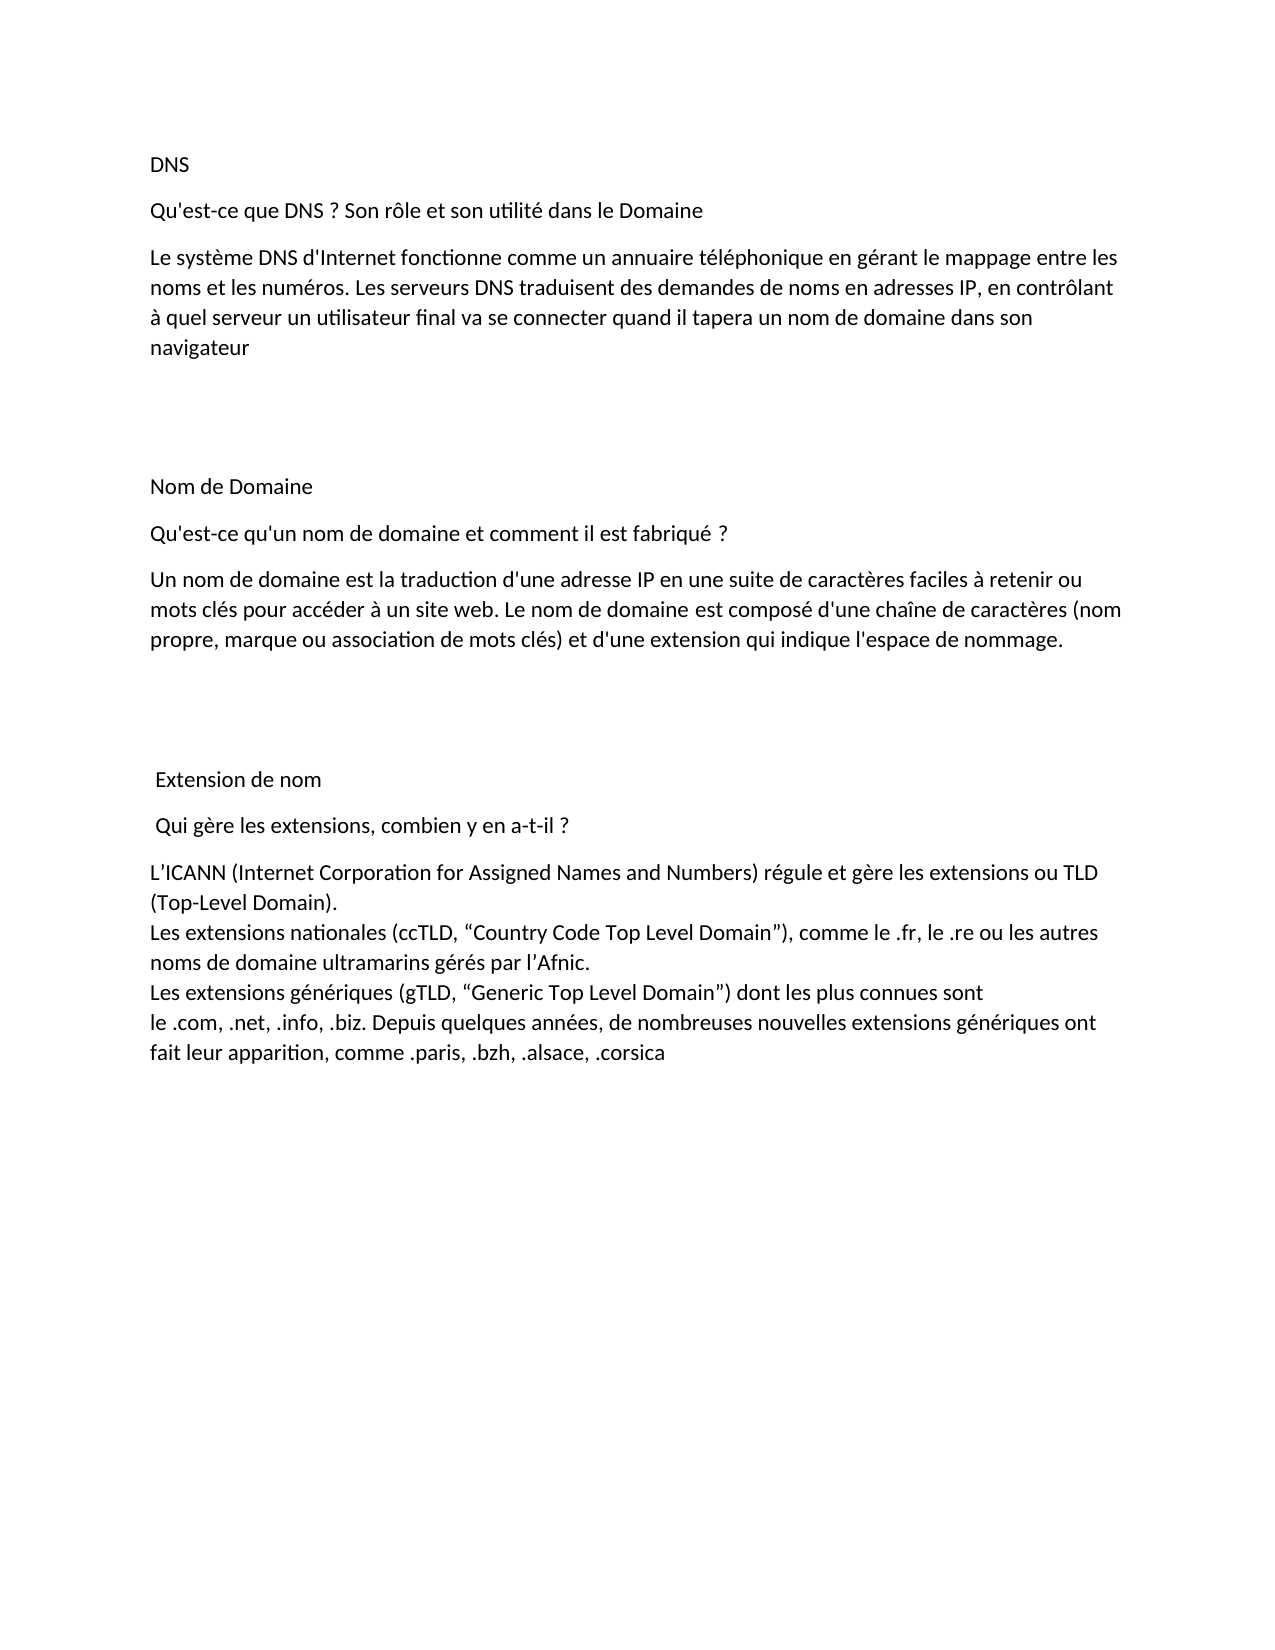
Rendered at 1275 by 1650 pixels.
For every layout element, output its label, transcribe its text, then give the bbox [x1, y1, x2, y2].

text Qu'est-ce qu'un nom de domaine et comment il est fabriqué ? [150, 519, 1125, 547]
text Nom de Domaine [150, 472, 1125, 501]
text Le système DNS d'Internet fonctionne comme un annuaire téléphonique en gérant le mappage entre les noms et les numéros. Les serveurs DNS traduisent des demandes de noms en adresses IP, en contrôlant à quel serveur un utilisateur final va se connecter quand il tapera un nom de domaine dans son navigateur [150, 243, 1125, 361]
text Extension de nom [150, 765, 1125, 793]
text Un nom de domaine est la traduction d'une adresse IP en une suite de caractères faciles à retenir ou mots clés pour accéder à un site web. Le nom de domaine est composé d'une chaîne de caractères (nom propre, marque ou association de mots clés) et d'une extension qui indique l'espace de nommage. [150, 566, 1125, 653]
text Qu'est-ce que DNS ? Son rôle et son utilité dans le Domaine [150, 197, 1125, 224]
text Qui gère les extensions, combien y en a-t-il ? [150, 812, 1125, 840]
text L’ICANN (Internet Corporation for Assigned Names and Numbers) régule et gère les extensions ou TLD (Top-Level Domain). Les extensions nationales (ccTLD, “Country Code Top Level Domain”), comme le .fr, le .re ou les autres noms de domaine ultramarins gérés par l’Afnic. Les extensions génériques (gTLD, “Generic Top Level Domain”) dont les plus connues sont le .com, .net, .info, .biz. Depuis quelques années, de nombreuses nouvelles extensions génériques ont fait leur apparition, comme .paris, .bzh, .alsace, .corsica [150, 858, 1125, 1066]
text DNS [150, 150, 1125, 178]
